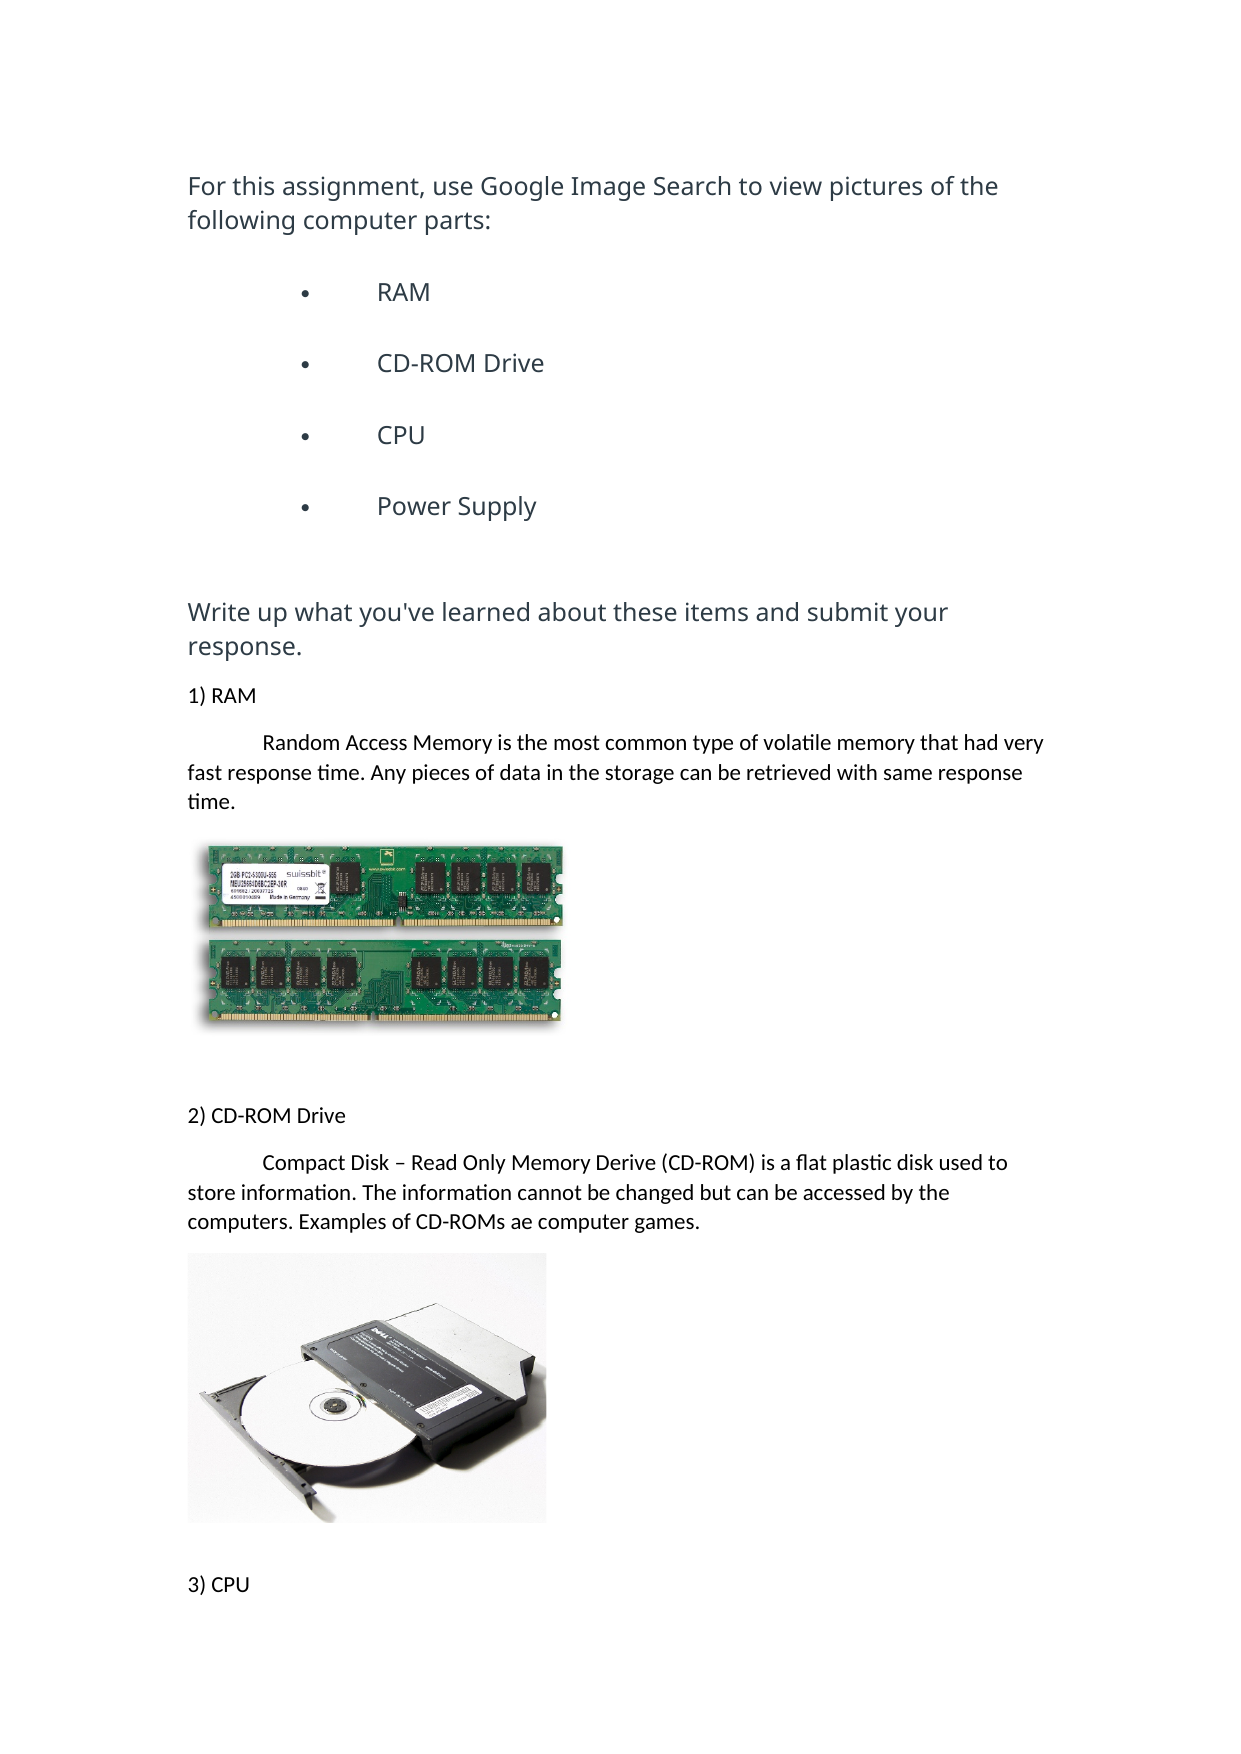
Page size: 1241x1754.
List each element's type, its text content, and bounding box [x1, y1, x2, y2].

list CD-ROM Drive [302, 346, 1053, 380]
text 2) CD-ROM Drive [187, 1102, 1053, 1129]
text For this assignment, use Google Image Search to view pictures of the following computer parts: [187, 169, 1053, 237]
list RAM [302, 274, 1053, 308]
text Compact Disk – Read Only Memory Derive (CD-ROM) is a flat plastic disk used to store information. The information cannot be changed but can be accessed by the computers. Examples of CD-ROMs ae computer games. [187, 1148, 1053, 1235]
text Write up what you've learned about these items and submit your response. [187, 561, 1053, 663]
text Random Access Memory is the most common type of volatile memory that had very fast response time. Any pieces of data in the storage can be retrieved with same response time. [187, 728, 1053, 815]
list CPU [302, 417, 1053, 452]
text 3) CPU [187, 1570, 1053, 1598]
list Power Supply [302, 489, 1053, 523]
text 1) RAM [187, 682, 1053, 709]
